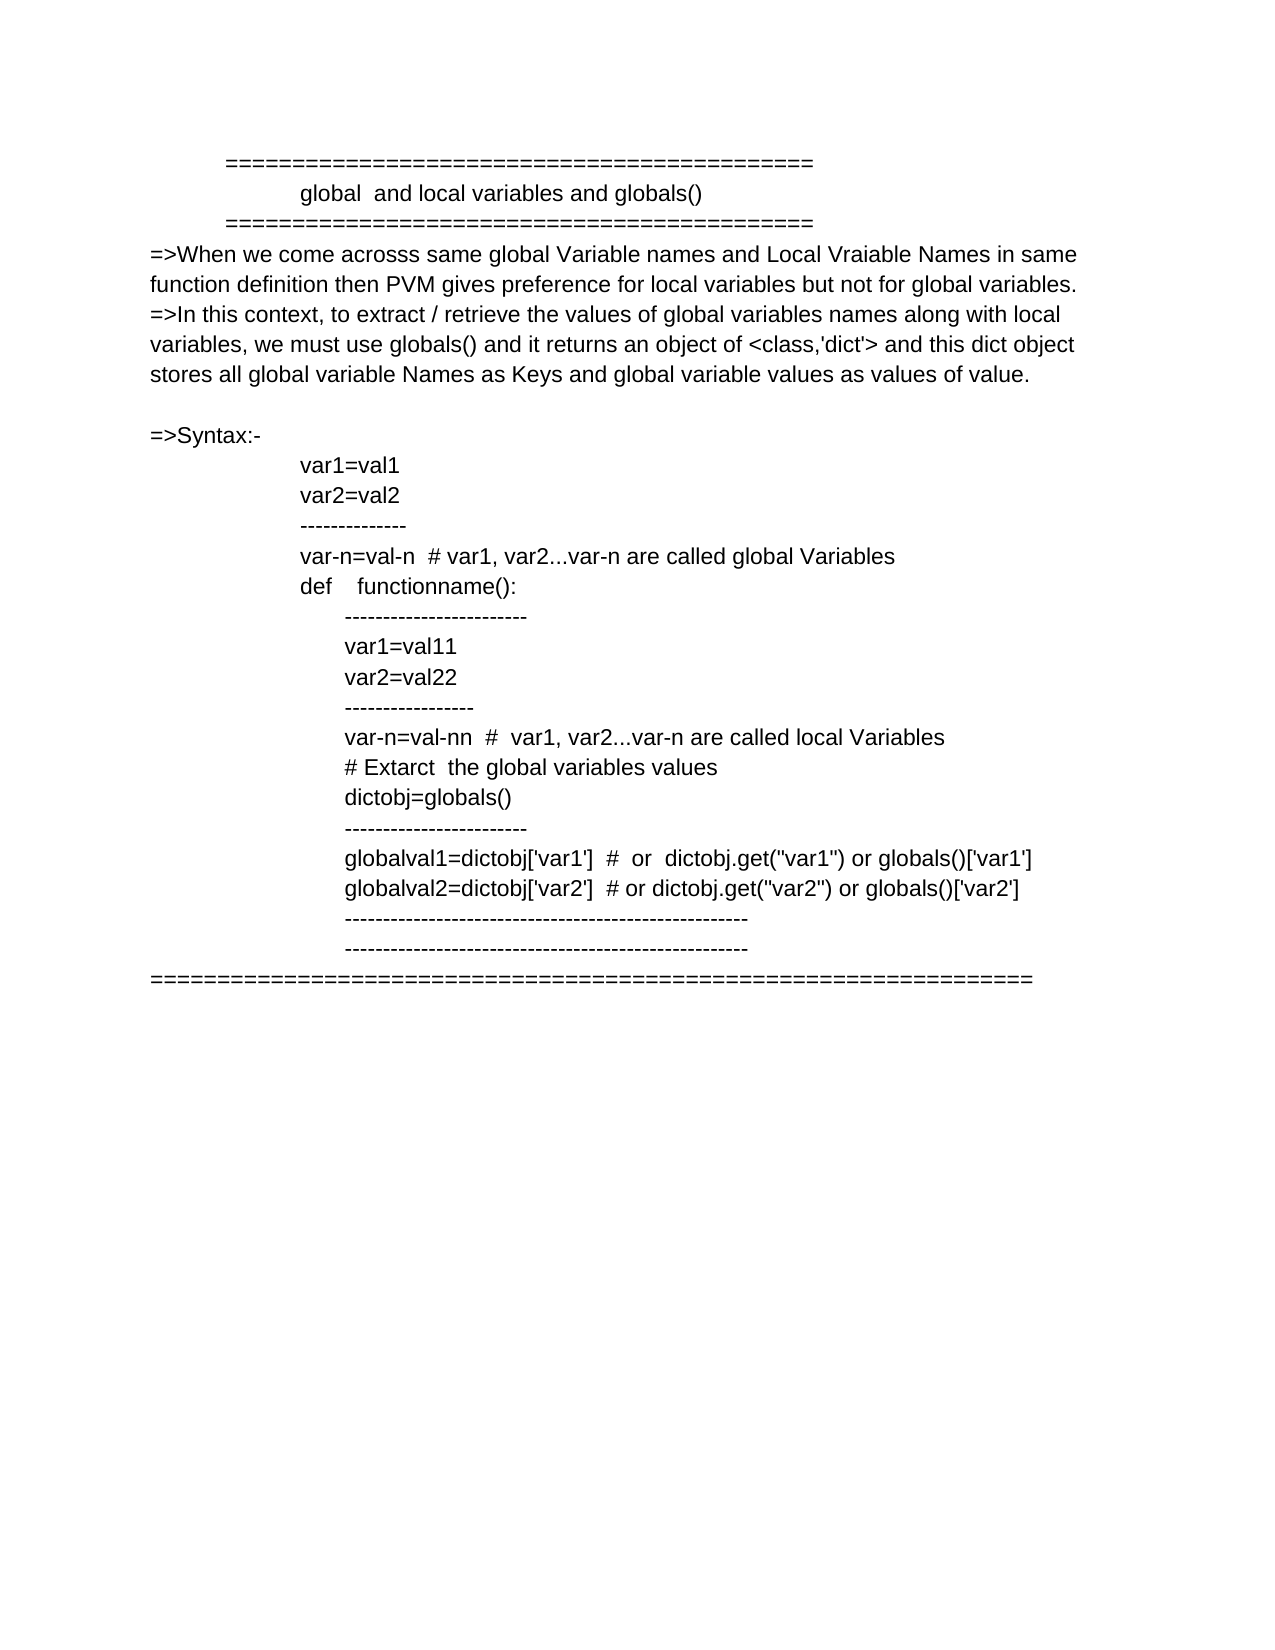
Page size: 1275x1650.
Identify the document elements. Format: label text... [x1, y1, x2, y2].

text globalval1=dictobj['var1'] # or dictobj.get("var1") or globals()['var1'] [150, 845, 1125, 871]
text ------------------------ [150, 603, 1125, 629]
text ================================================================== [150, 966, 1125, 992]
text globalval2=dictobj['var2'] # or dictobj.get("var2") or globals()['var2'] [150, 875, 1125, 901]
text ------------------------ [150, 814, 1125, 841]
text dictobj=globals() [150, 784, 1125, 811]
text =>When we come acrosss same global Variable names and Local Vraiable Names in same function definition then PVM gives preference for local variables but not for global variables. [150, 241, 1125, 297]
text =>In this context, to extract / retrieve the values of global variables names along with local variables, we must use globals() and it returns an object of <class,'dict'> and this dict object stores all global variable Names as Keys and global variable values as values of value. [150, 301, 1125, 388]
text var1=val11 [150, 633, 1125, 660]
text def functionname(): [150, 573, 1125, 599]
text var1=val1 [150, 452, 1125, 478]
text -------------- [150, 512, 1125, 539]
text ----------------------------------------------------- [150, 935, 1125, 962]
text ============================================ [150, 210, 1125, 237]
text var2=val22 [150, 663, 1125, 690]
text ----------------------------------------------------- [150, 905, 1125, 932]
text =>Syntax:- [150, 422, 1125, 448]
text var2=val2 [150, 482, 1125, 509]
text # Extarct the global variables values [150, 754, 1125, 781]
text var-n=val-nn # var1, var2...var-n are called local Variables [150, 724, 1125, 750]
text ============================================ [150, 150, 1125, 176]
text var-n=val-n # var1, var2...var-n are called global Variables [150, 543, 1125, 569]
text ----------------- [150, 694, 1125, 720]
text global and local variables and globals() [150, 180, 1125, 207]
